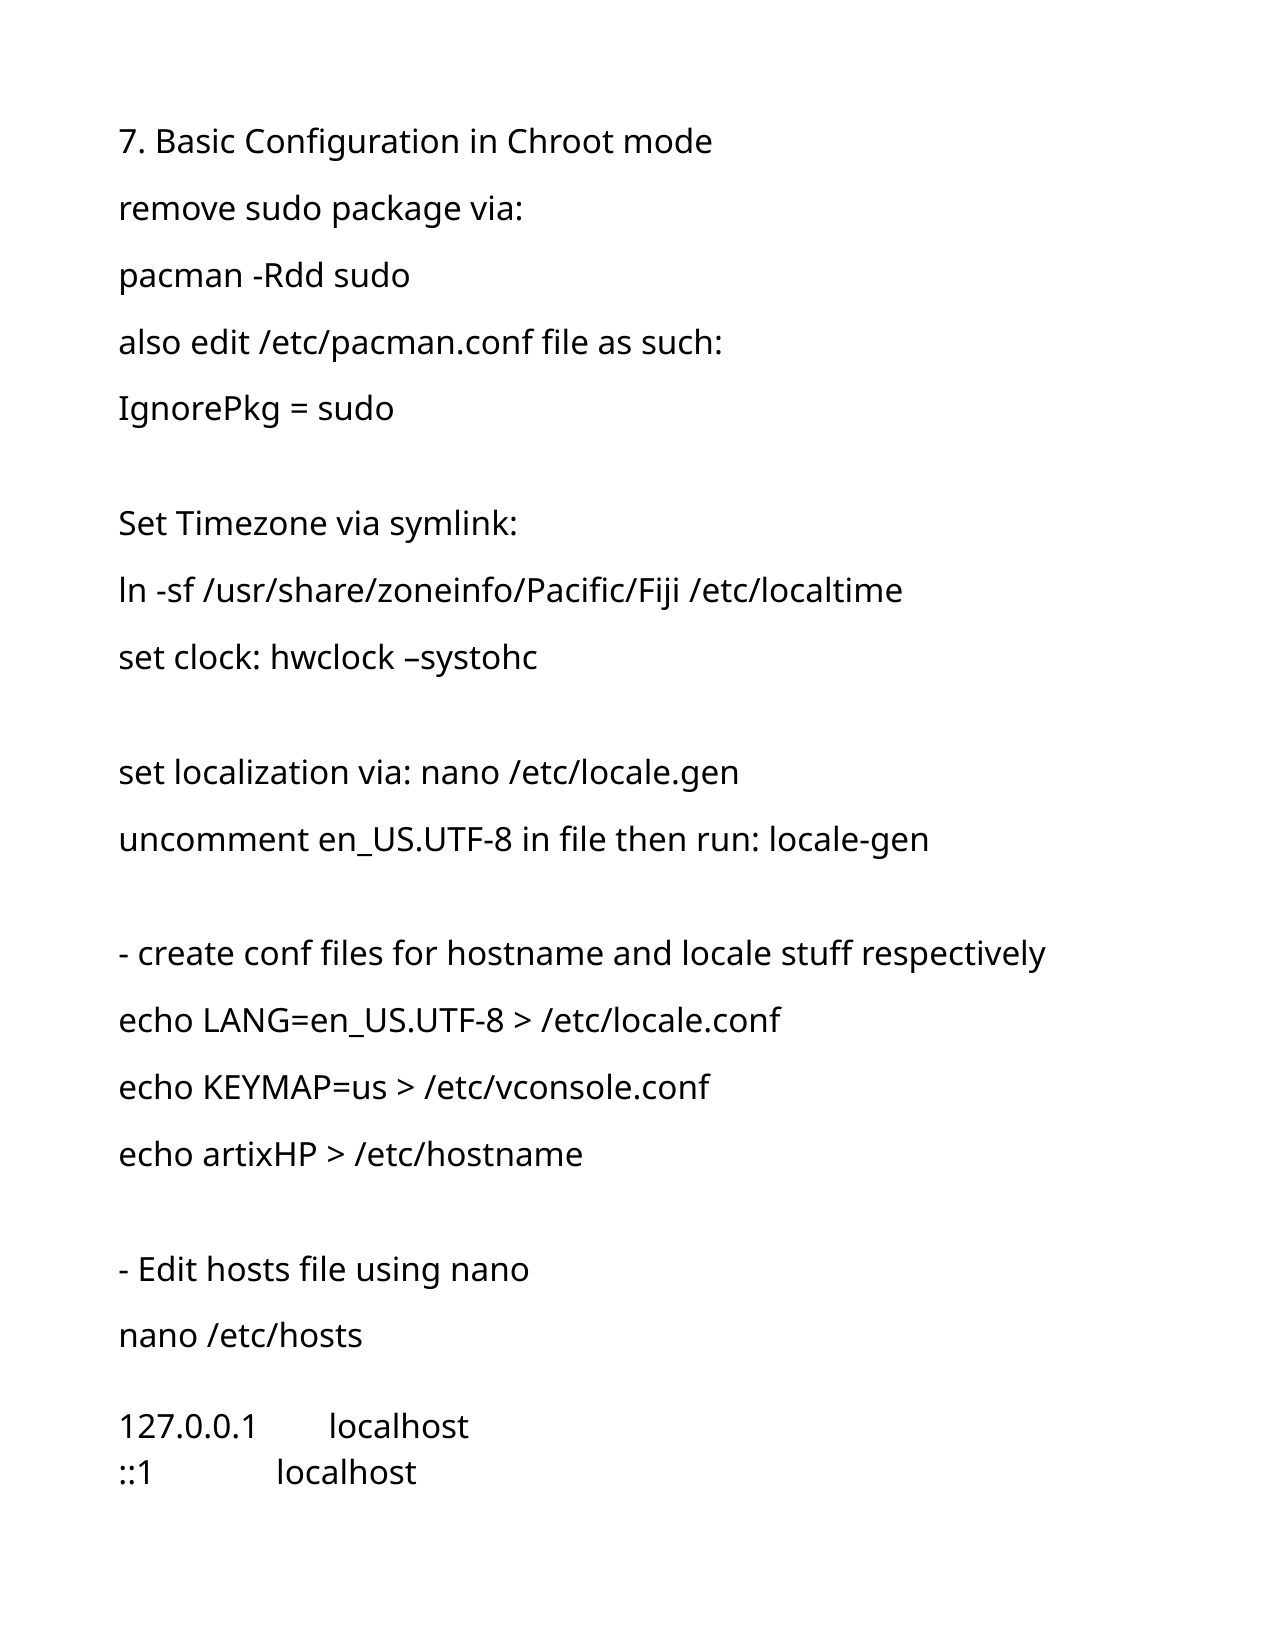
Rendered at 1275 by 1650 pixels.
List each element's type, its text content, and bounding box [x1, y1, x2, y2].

text nano /etc/hosts [118, 1312, 1157, 1358]
text also edit /etc/pacman.conf file as such: [118, 318, 1157, 364]
text - Edit hosts file using nano [118, 1245, 1157, 1291]
text uncomment en_US.UTF-8 in file then run: locale-gen [118, 815, 1157, 861]
text Set Timezone via symlink: [118, 500, 1157, 546]
text echo LANG=en_US.UTF-8 > /etc/locale.conf [118, 997, 1157, 1042]
text IgnorePkg = sudo [118, 385, 1157, 431]
text echo KEYMAP=us > /etc/vconsole.conf [118, 1064, 1157, 1109]
text pacman -Rdd sudo [118, 252, 1157, 297]
text ::1 localhost [118, 1448, 1157, 1494]
text 127.0.0.1 localhost [118, 1403, 1157, 1448]
text ln -sf /usr/share/zoneinfo/Pacific/Fiji /etc/localtime [118, 567, 1157, 612]
text - create conf files for hostname and locale stuff respectively [118, 930, 1157, 976]
text 7. Basic Configuration in Chroot mode [118, 118, 1157, 163]
text echo artixHP > /etc/hostname [118, 1131, 1157, 1176]
text remove sudo package via: [118, 185, 1157, 230]
text set localization via: nano /etc/locale.gen [118, 748, 1157, 794]
text set clock: hwclock –systohc [118, 634, 1157, 679]
